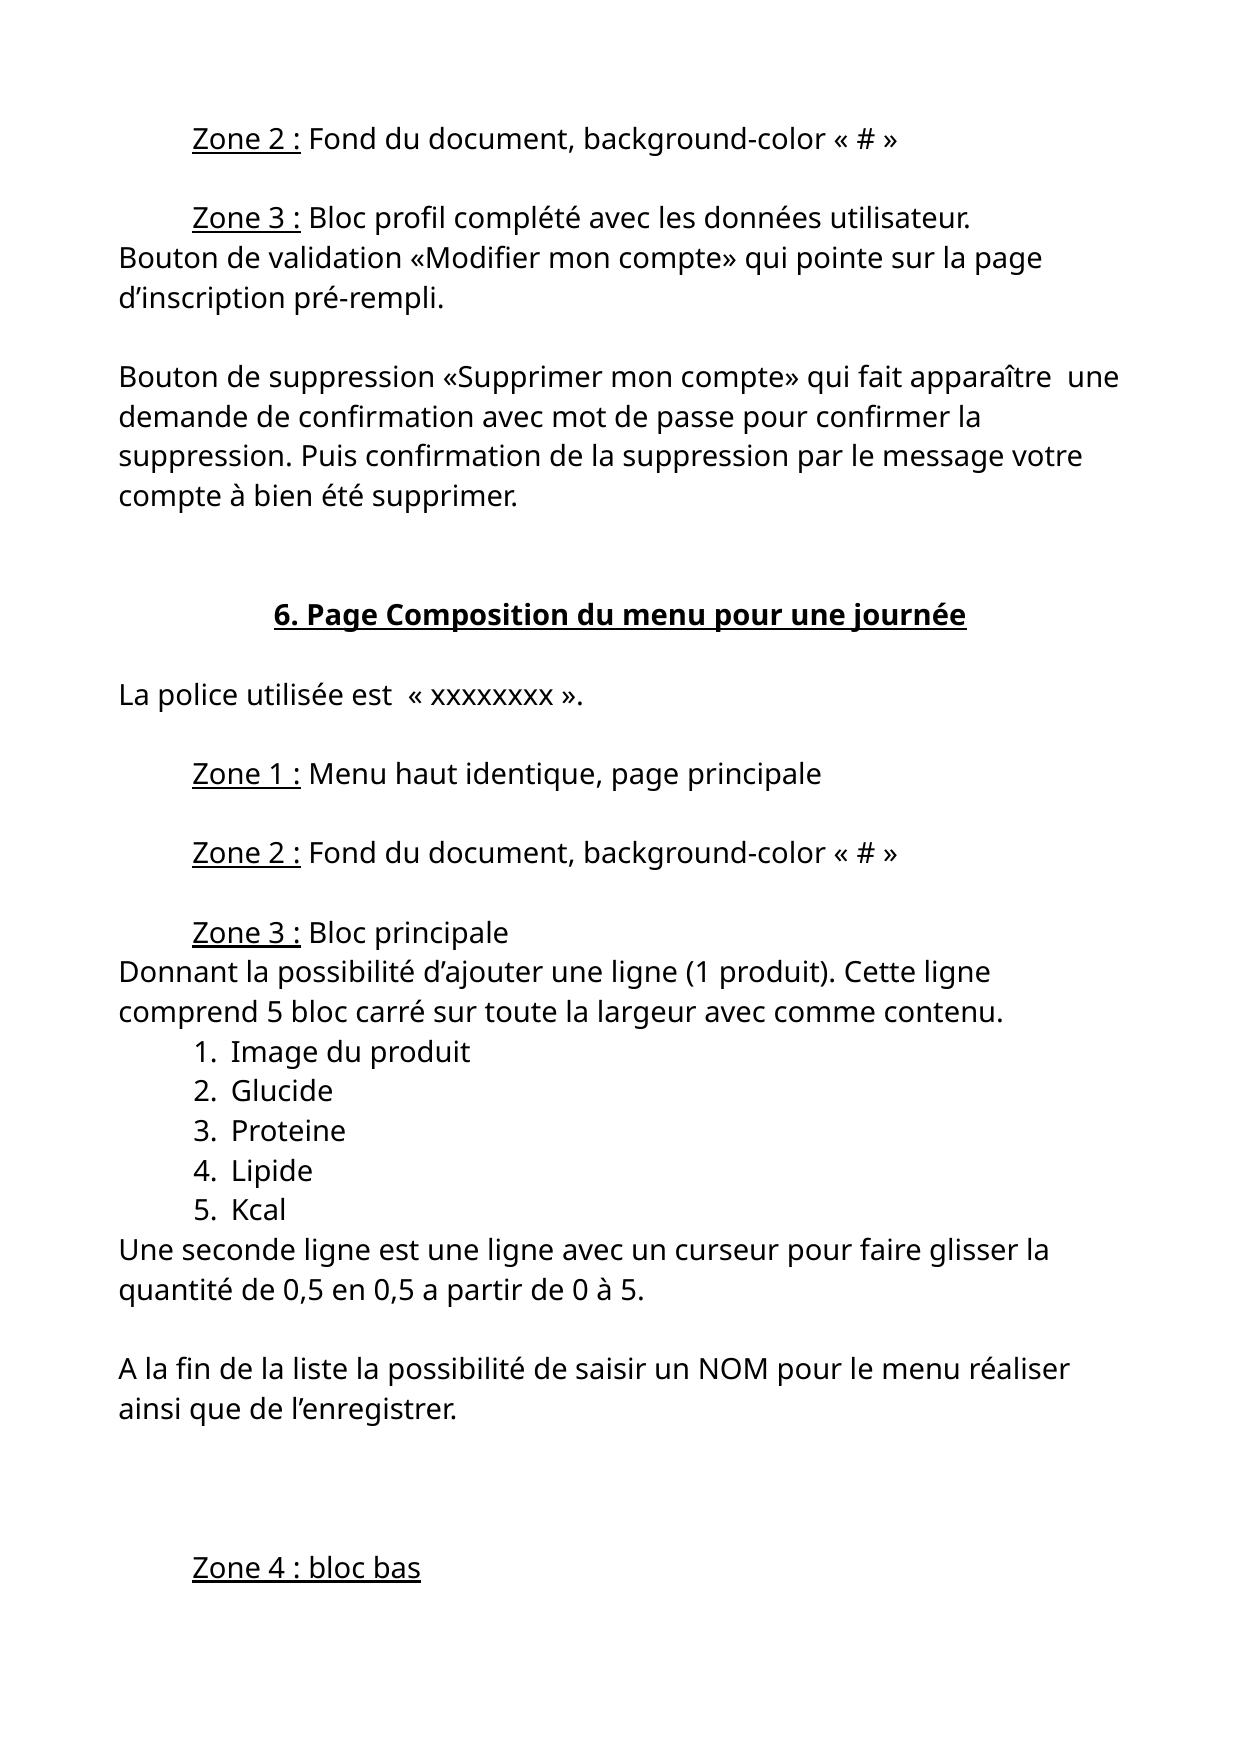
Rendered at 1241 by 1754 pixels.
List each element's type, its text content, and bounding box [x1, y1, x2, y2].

text Bouton de validation «Modifier mon compte» qui pointe sur la page d’inscription pré-rempli. [118, 237, 1122, 317]
text Zone 2 : Fond du document, background-color « # » [118, 832, 1122, 872]
text Une seconde ligne est une ligne avec un curseur pour faire glisser la quantité de 0,5 en 0,5 a partir de 0 à 5. [118, 1229, 1122, 1309]
text Zone 2 : Fond du document, background-color « # » [118, 118, 1122, 158]
list Proteine [193, 1110, 1122, 1150]
text La police utilisée est « xxxxxxxx ». [118, 674, 1122, 713]
list Kcal [193, 1190, 1122, 1229]
text Zone 1 : Menu haut identique, page principale [118, 753, 1122, 793]
text Zone 3 : Bloc principale [118, 912, 1122, 952]
text Zone 4 : bloc bas [118, 1547, 1122, 1587]
list Image du produit [193, 1031, 1122, 1071]
list Lipide [193, 1150, 1122, 1190]
text Donnant la possibilité d’ajouter une ligne (1 produit). Cette ligne comprend 5 bloc carré sur toute la largeur avec comme contenu. [118, 952, 1122, 1031]
text Zone 3 : Bloc profil complété avec les données utilisateur. [118, 197, 1122, 237]
text Bouton de suppression «Supprimer mon compte» qui fait apparaître une demande de confirmation avec mot de passe pour confirmer la suppression. Puis confirmation de la suppression par le message votre compte à bien été supprimer. [118, 356, 1122, 515]
text 6. Page Composition du menu pour une journée [118, 594, 1122, 634]
list Glucide [193, 1071, 1122, 1110]
text A la fin de la liste la possibilité de saisir un NOM pour le menu réaliser ainsi que de l’enregistrer. [118, 1348, 1122, 1428]
